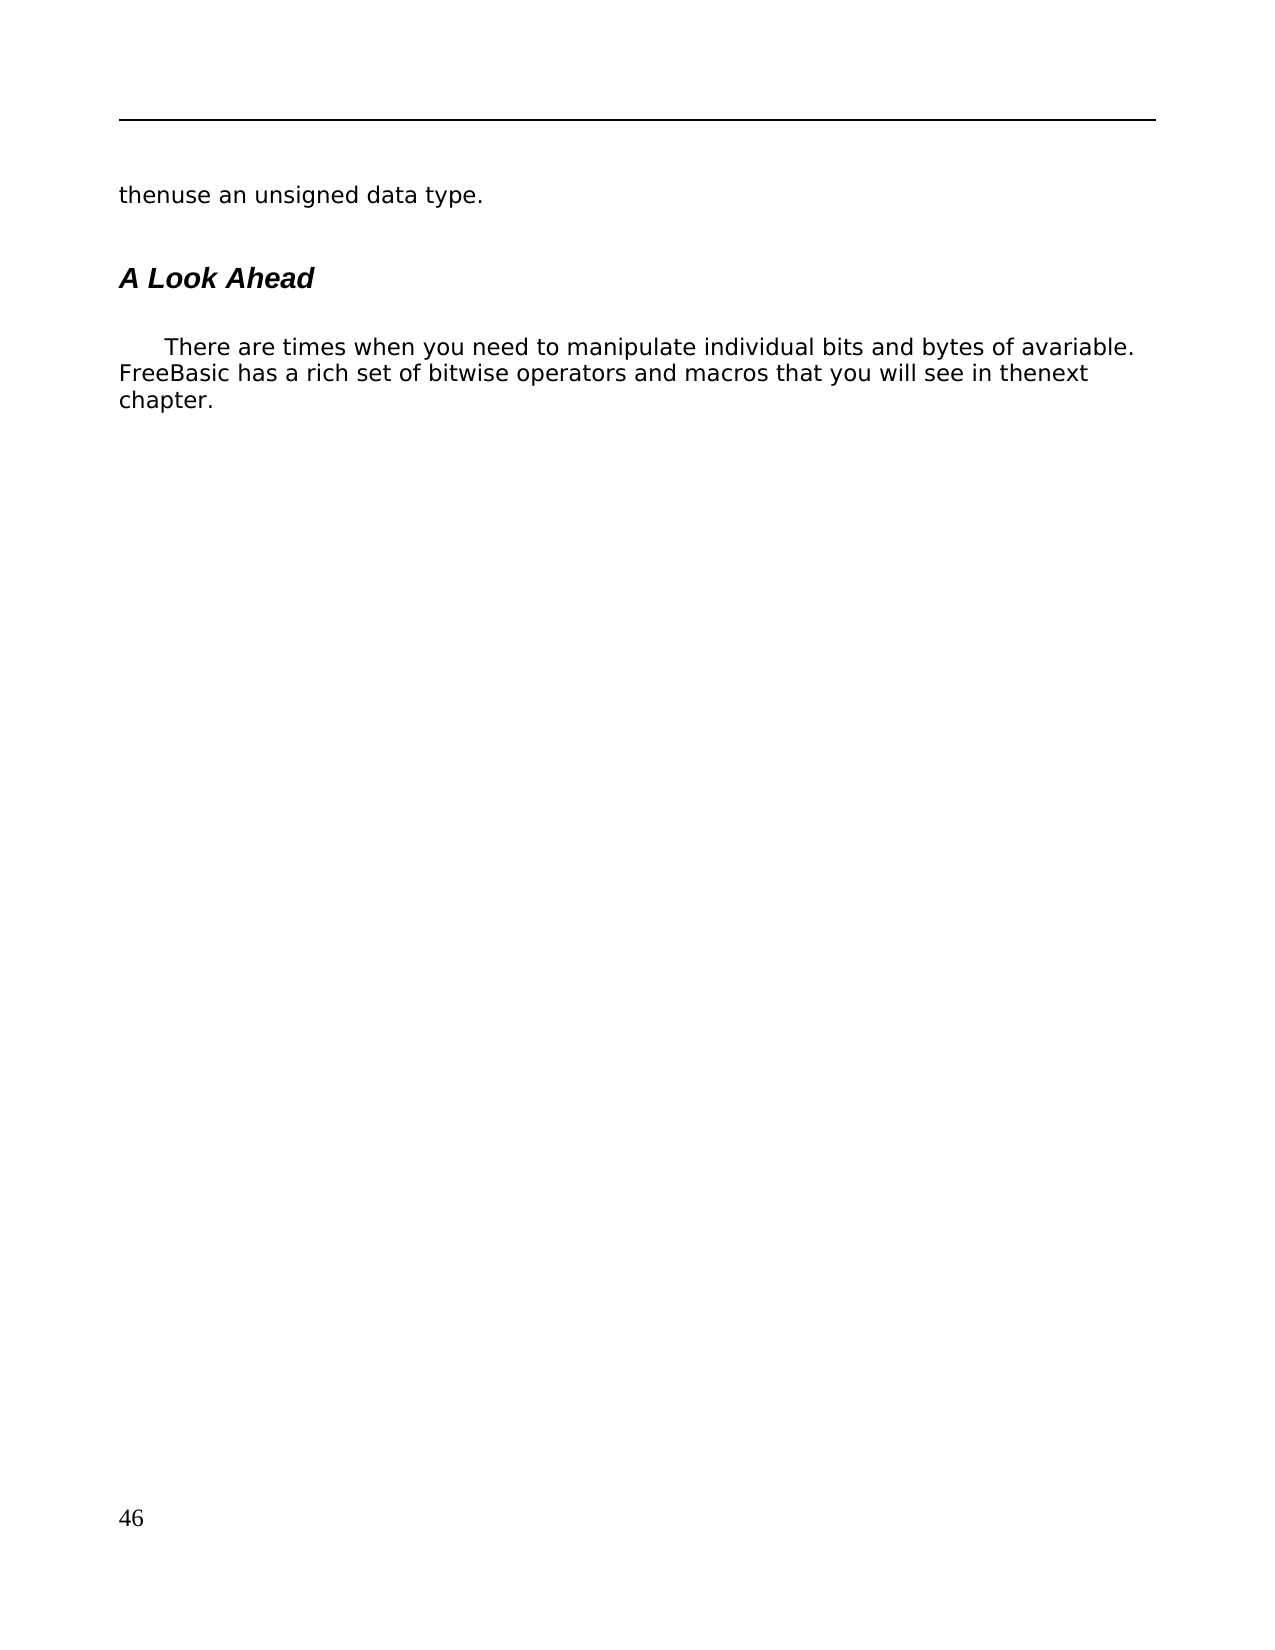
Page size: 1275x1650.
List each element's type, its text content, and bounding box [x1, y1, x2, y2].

subtitle A Look Ahead [118, 261, 1156, 295]
text thenuse an unsigned data type. [118, 182, 1156, 209]
text There are times when you need to manipulate individual bits and bytes of avariable. FreeBasic has a rich set of bitwise operators and macros that you will see in thenext chapter. [118, 334, 1156, 414]
